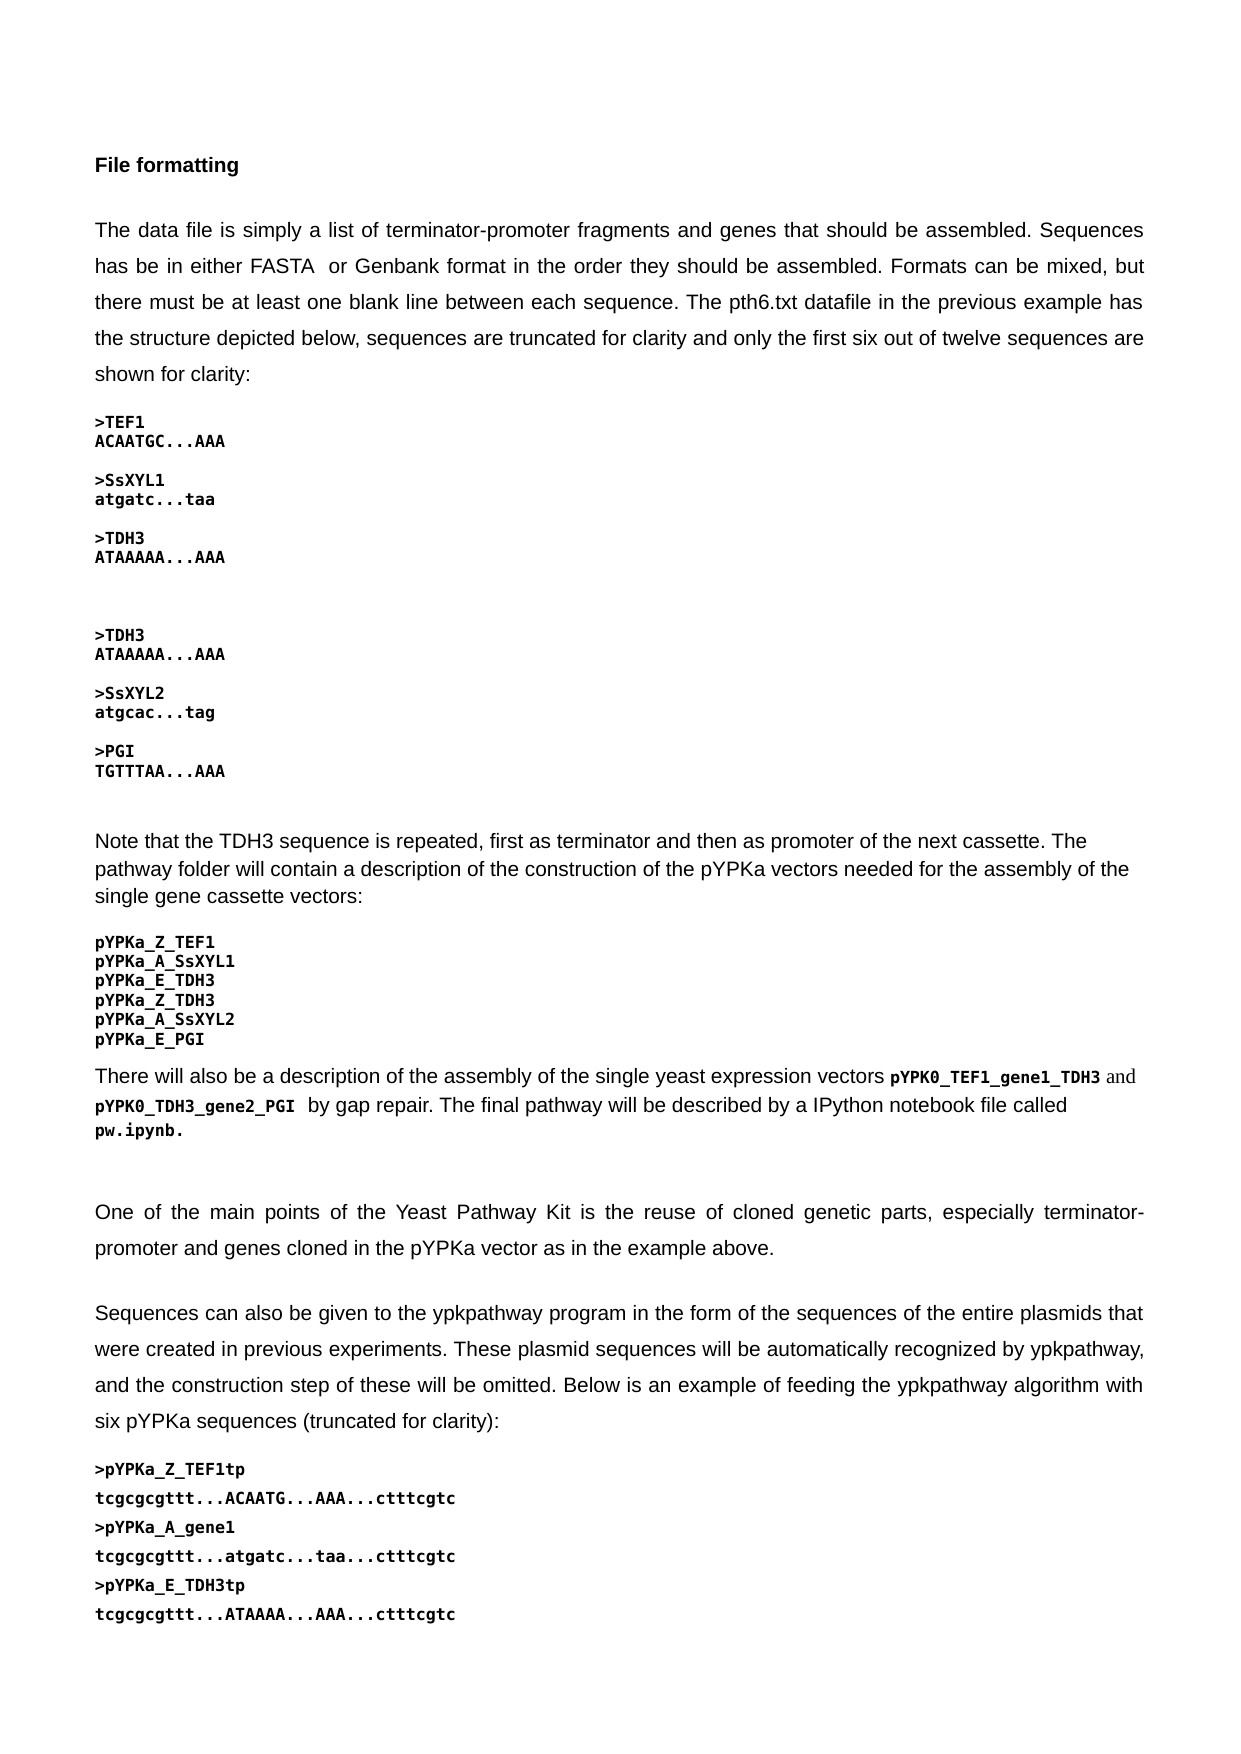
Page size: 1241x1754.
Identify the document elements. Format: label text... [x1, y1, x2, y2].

text Sequences can also be given to the ypkpathway program in the form of the sequences of the entire plasmids that were created in previous experiments. These plasmid sequences will be automatically recognized by ypkpathway, and the construction step of these will be omitted. Below is an example of feeding the ypkpathway algorithm with six pYPKa sequences (truncated for clarity): [94, 1301, 1146, 1433]
text pYPKa_Z_TEF1 [94, 933, 1146, 952]
text tcgcgcgttt...ATAAAA...AAA...ctttcgtc [94, 1605, 1146, 1624]
text >SsXYL1 [94, 471, 1146, 490]
text pYPKa_A_SsXYL1 [94, 952, 1146, 971]
text >pYPKa_A_gene1 [94, 1518, 1146, 1537]
text TGTTTAA...AAA [94, 762, 1146, 781]
text tcgcgcgttt...ACAATG...AAA...ctttcgtc [94, 1489, 1146, 1508]
text The data file is simply a list of terminator-promoter fragments and genes that should be assembled. Sequences has be in either FASTA or Genbank format in the order they should be assembled. Formats can be mixed, but there must be at least one blank line between each sequence. The pth6.txt datafile in the previous example has the structure depicted below, sequences are truncated for clarity and only the first six out of twelve sequences are shown for clarity: [94, 218, 1146, 386]
text ACAATGC...AAA [94, 432, 1146, 452]
text Note that the TDH3 sequence is repeated, first as terminator and then as promoter of the next cassette. The pathway folder will contain a description of the construction of the pYPKa vectors needed for the assembly of the single gene cassette vectors: [94, 829, 1146, 908]
text atgatc...taa [94, 490, 1146, 510]
text >TDH3 [94, 529, 1146, 548]
text >SsXYL2 [94, 684, 1146, 703]
text ATAAAAA...AAA [94, 645, 1146, 665]
text atgcac...tag [94, 703, 1146, 723]
text pYPKa_A_SsXYL2 [94, 1010, 1146, 1029]
text >TDH3 [94, 626, 1146, 645]
text tcgcgcgttt...atgatc...taa...ctttcgtc [94, 1547, 1146, 1566]
text pYPKa_E_PGI [94, 1029, 1146, 1049]
text >PGI [94, 742, 1146, 762]
text >TEF1 [94, 413, 1146, 432]
text There will also be a description of the assembly of the single yeast expression vectors pYPK0_TEF1_gene1_TDH3 and pYPK0_TDH3_gene2_PGI by gap repair. The final pathway will be described by a IPython notebook file called pw.ipynb. [94, 1064, 1146, 1140]
text >pYPKa_Z_TEF1tp [94, 1460, 1146, 1479]
text File formatting [94, 153, 1146, 177]
text pYPKa_E_TDH3 [94, 971, 1146, 991]
text One of the main points of the Yeast Pathway Kit is the reuse of cloned genetic parts, especially terminator-promoter and genes cloned in the pYPKa vector as in the example above. [94, 1200, 1146, 1260]
text pYPKa_Z_TDH3 [94, 991, 1146, 1010]
text >pYPKa_E_TDH3tp [94, 1576, 1146, 1595]
text ATAAAAA...AAA [94, 548, 1146, 568]
